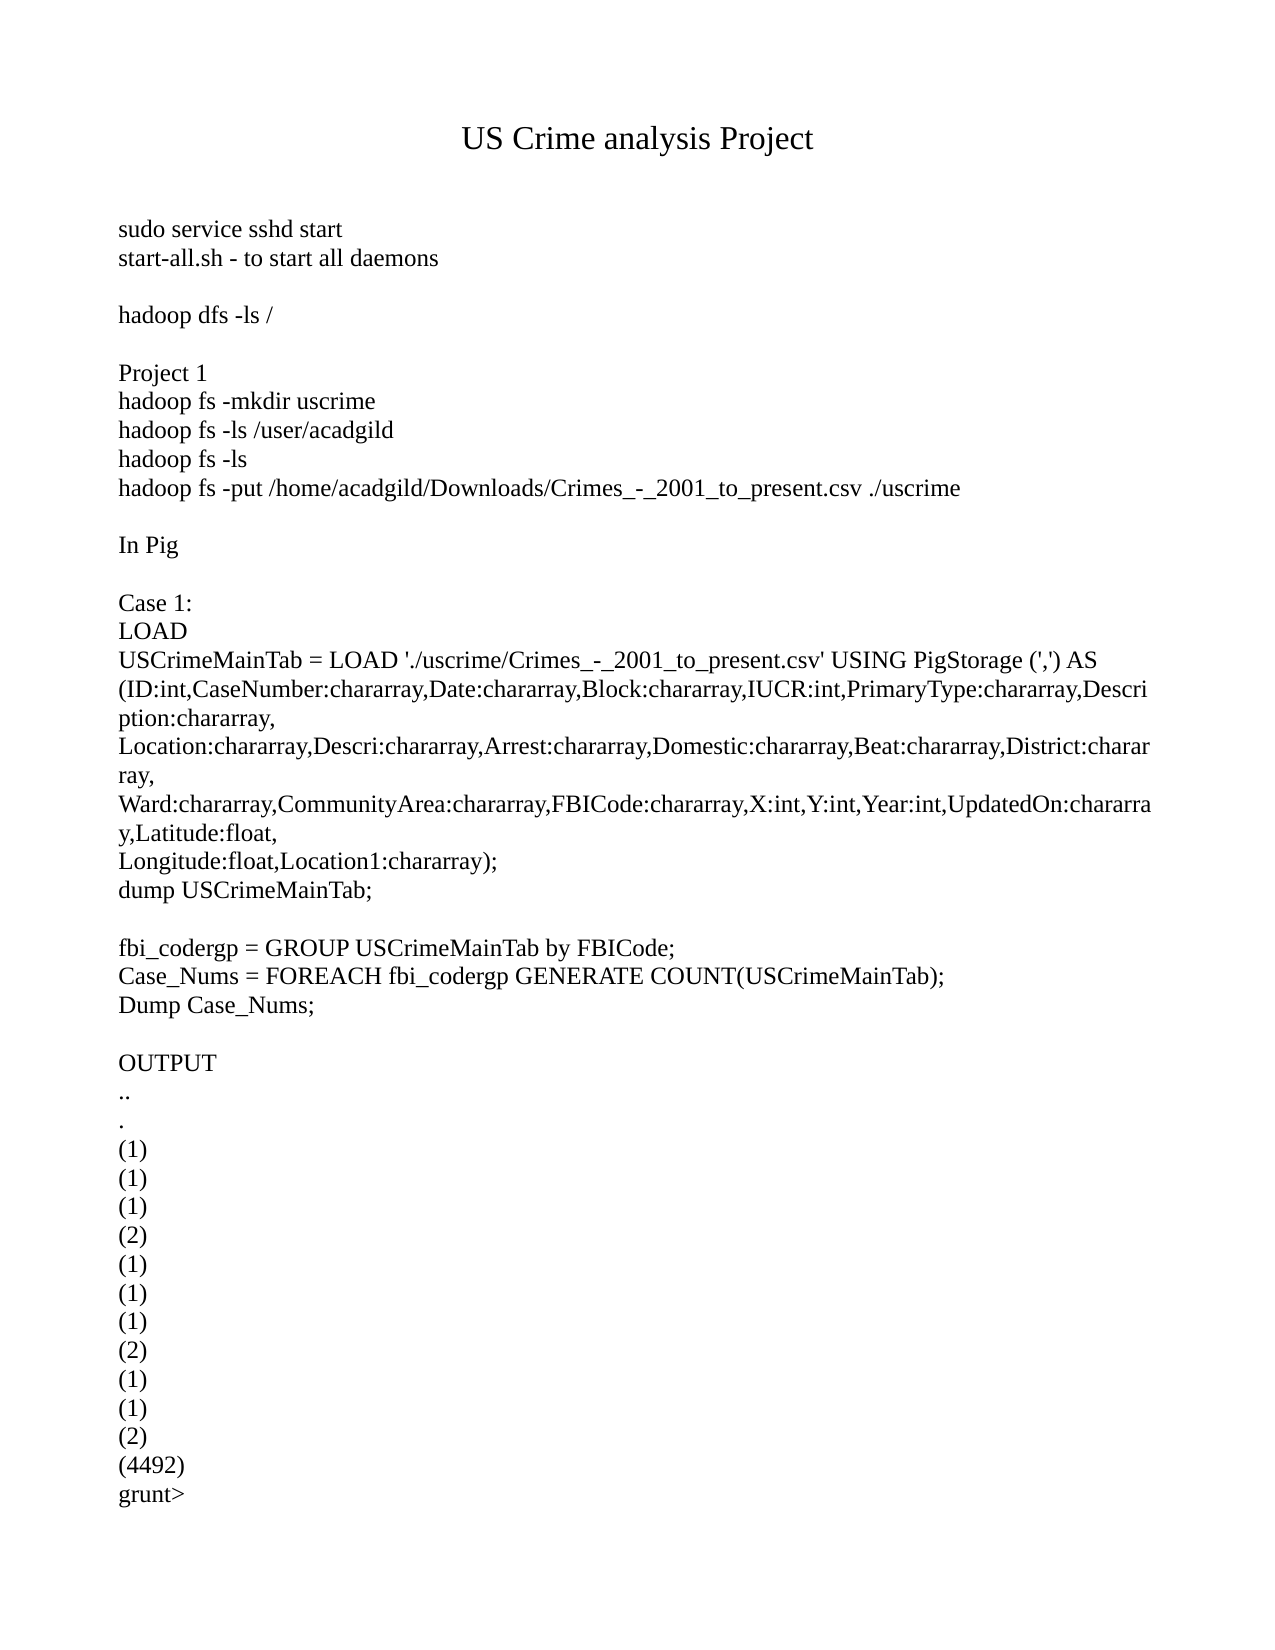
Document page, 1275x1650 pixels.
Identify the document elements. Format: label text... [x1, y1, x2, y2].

text hadoop fs -put /home/acadgild/Downloads/Crimes_-_2001_to_present.csv ./uscrime [118, 473, 1157, 501]
text LOAD [118, 616, 1157, 645]
text (1) [118, 1278, 1157, 1306]
text Dump Case_Nums; [118, 990, 1157, 1019]
text hadoop fs -mkdir uscrime [118, 386, 1157, 415]
text (1) [118, 1364, 1157, 1393]
text (1) [118, 1134, 1157, 1163]
text USCrimeMainTab = LOAD './uscrime/Crimes_-_2001_to_present.csv' USING PigStorage (',') AS (ID:int,CaseNumber:chararray,Date:chararray,Block:chararray,IUCR:int,PrimaryType:chararray,Description:chararray, [118, 645, 1157, 731]
text sudo service sshd start [118, 214, 1157, 243]
text In Pig [118, 530, 1157, 559]
text Ward:chararray,CommunityArea:chararray,FBICode:chararray,X:int,Y:int,Year:int,UpdatedOn:chararray,Latitude:float, [118, 789, 1157, 846]
text Case 1: [118, 588, 1157, 616]
text OUTPUT [118, 1048, 1157, 1076]
text Project 1 [118, 358, 1157, 386]
text (2) [118, 1220, 1157, 1249]
text .. [118, 1076, 1157, 1105]
text (2) [118, 1421, 1157, 1450]
text (1) [118, 1306, 1157, 1335]
text hadoop fs -ls /user/acadgild [118, 415, 1157, 444]
text Location:chararray,Descri:chararray,Arrest:chararray,Domestic:chararray,Beat:chararray,District:chararray, [118, 731, 1157, 789]
text start-all.sh - to start all daemons [118, 243, 1157, 271]
text (2) [118, 1335, 1157, 1364]
text . [118, 1105, 1157, 1134]
text (1) [118, 1393, 1157, 1421]
text Longitude:float,Location1:chararray); [118, 846, 1157, 875]
text Case_Nums = FOREACH fbi_codergp GENERATE COUNT(USCrimeMainTab); [118, 961, 1157, 990]
text (1) [118, 1163, 1157, 1191]
text hadoop dfs -ls / [118, 300, 1157, 329]
text fbi_codergp = GROUP USCrimeMainTab by FBICode; [118, 933, 1157, 961]
text (1) [118, 1249, 1157, 1278]
text US Crime analysis Project [118, 118, 1157, 156]
text (4492) [118, 1450, 1157, 1479]
text dump USCrimeMainTab; [118, 875, 1157, 904]
text hadoop fs -ls [118, 444, 1157, 473]
text grunt> [118, 1479, 1157, 1508]
text (1) [118, 1191, 1157, 1220]
